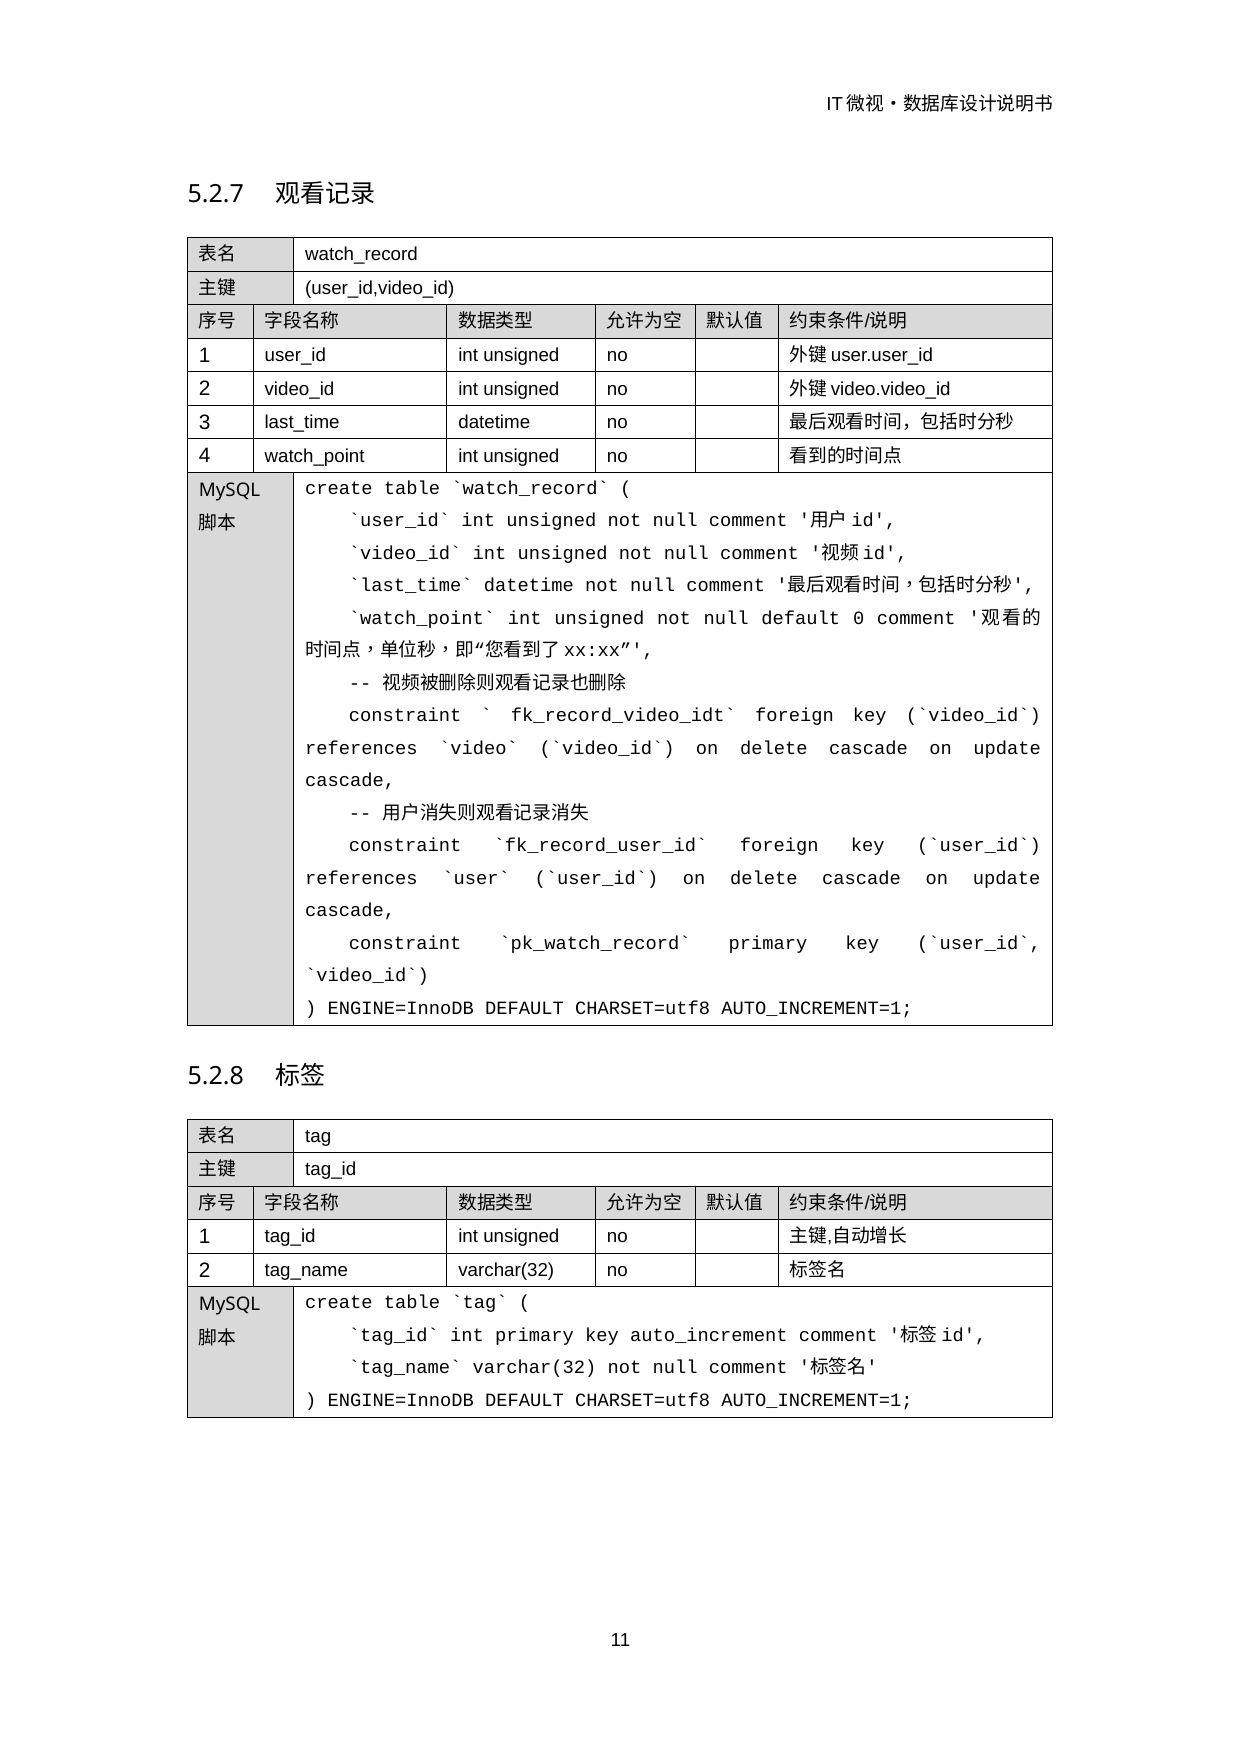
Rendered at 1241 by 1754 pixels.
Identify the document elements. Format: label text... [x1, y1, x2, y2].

table_cell [696, 439, 778, 472]
table_cell int unsigned [447, 439, 595, 472]
table_cell tag_name [254, 1254, 446, 1286]
table_cell datetime [447, 406, 595, 438]
table_cell (user_id,video_id) [294, 272, 1052, 304]
table_cell create table `watch_record` ( `user_id` int unsigned not null comment '用户id', `video_id` int unsigned not null comment '视频id', `last_time` datetime not null comment '最后观看时间，包括时分秒', `watch_point` int unsigned not null default 0 comment '观看的时间点，单位秒，即“您看到了xx:xx”', -- 视频被删除则观看记录也删除 constraint ` fk_record_video_idt` foreign key (`video_id`) references `video` (`video_id`) on delete cascade on update cascade, -- 用户消失则观看记录消失 constraint `fk_record_user_id` foreign key (`user_id`) references `user` (`user_id`) on delete cascade on update cascade, constraint `pk_watch_record` primary key (`user_id`, `video_id`) ) ENGINE=InnoDB DEFAULT CHARSET=utf8 AUTO_INCREMENT=1; [294, 473, 1052, 1025]
table_cell no [596, 372, 695, 405]
table_cell MySQL脚本 [188, 473, 293, 1025]
table_cell 字段名称 [254, 1187, 446, 1219]
table_cell no [596, 1254, 695, 1286]
table_cell 主键,自动增长 [779, 1220, 1052, 1253]
table_cell no [596, 439, 695, 472]
table_cell 外键user.user_id [779, 339, 1052, 371]
table_cell int unsigned [447, 372, 595, 405]
table_header watch_record [294, 238, 1052, 271]
table_cell 约束条件/说明 [779, 305, 1052, 338]
table_cell create table `tag` ( `tag_id` int primary key auto_increment comment '标签id', `tag_name` varchar(32) not null comment '标签名' ) ENGINE=InnoDB DEFAULT CHARSET=utf8 AUTO_INCREMENT=1; [294, 1287, 1052, 1417]
table_cell 主键 [188, 1153, 293, 1186]
table_cell 允许为空 [596, 1187, 695, 1219]
subtitle 观看记录 [187, 159, 1053, 224]
table_cell [696, 1254, 778, 1286]
table_cell [696, 1220, 778, 1253]
subtitle 标签 [187, 1041, 1053, 1106]
table_cell [696, 339, 778, 371]
table_cell MySQL脚本 [188, 1287, 293, 1417]
table_cell 序号 [188, 305, 253, 338]
table_cell 2 [188, 372, 253, 405]
table_cell int unsigned [447, 339, 595, 371]
table_cell user_id [254, 339, 446, 371]
table_cell 约束条件/说明 [779, 1187, 1052, 1219]
table_cell 看到的时间点 [779, 439, 1052, 472]
table_cell video_id [254, 372, 446, 405]
table_cell 4 [188, 439, 253, 472]
table_cell no [596, 1220, 695, 1253]
table_cell 外键video.video_id [779, 372, 1052, 405]
table_cell varchar(32) [447, 1254, 595, 1286]
table_cell 最后观看时间，包括时分秒 [779, 406, 1052, 438]
table_cell 序号 [188, 1187, 253, 1219]
table_cell tag_id [254, 1220, 446, 1253]
table_cell 3 [188, 406, 253, 438]
table_cell int unsigned [447, 1220, 595, 1253]
table_cell 数据类型 [447, 1187, 595, 1219]
table_cell watch_point [254, 439, 446, 472]
table_cell 默认值 [696, 1187, 778, 1219]
table_cell 2 [188, 1254, 253, 1286]
table_header 表名 [188, 238, 293, 271]
table_header tag [294, 1120, 1052, 1152]
table_cell 字段名称 [254, 305, 446, 338]
table_cell 标签名 [779, 1254, 1052, 1286]
table_header 表名 [188, 1120, 293, 1152]
table_cell 主键 [188, 272, 293, 304]
table_cell 允许为空 [596, 305, 695, 338]
table_cell no [596, 406, 695, 438]
table_cell 1 [188, 1220, 253, 1253]
table_cell [696, 372, 778, 405]
table_cell no [596, 339, 695, 371]
table_cell 默认值 [696, 305, 778, 338]
table_cell [696, 406, 778, 438]
table_cell last_time [254, 406, 446, 438]
table_cell 数据类型 [447, 305, 595, 338]
table_cell tag_id [294, 1153, 1052, 1186]
table_cell 1 [188, 339, 253, 371]
